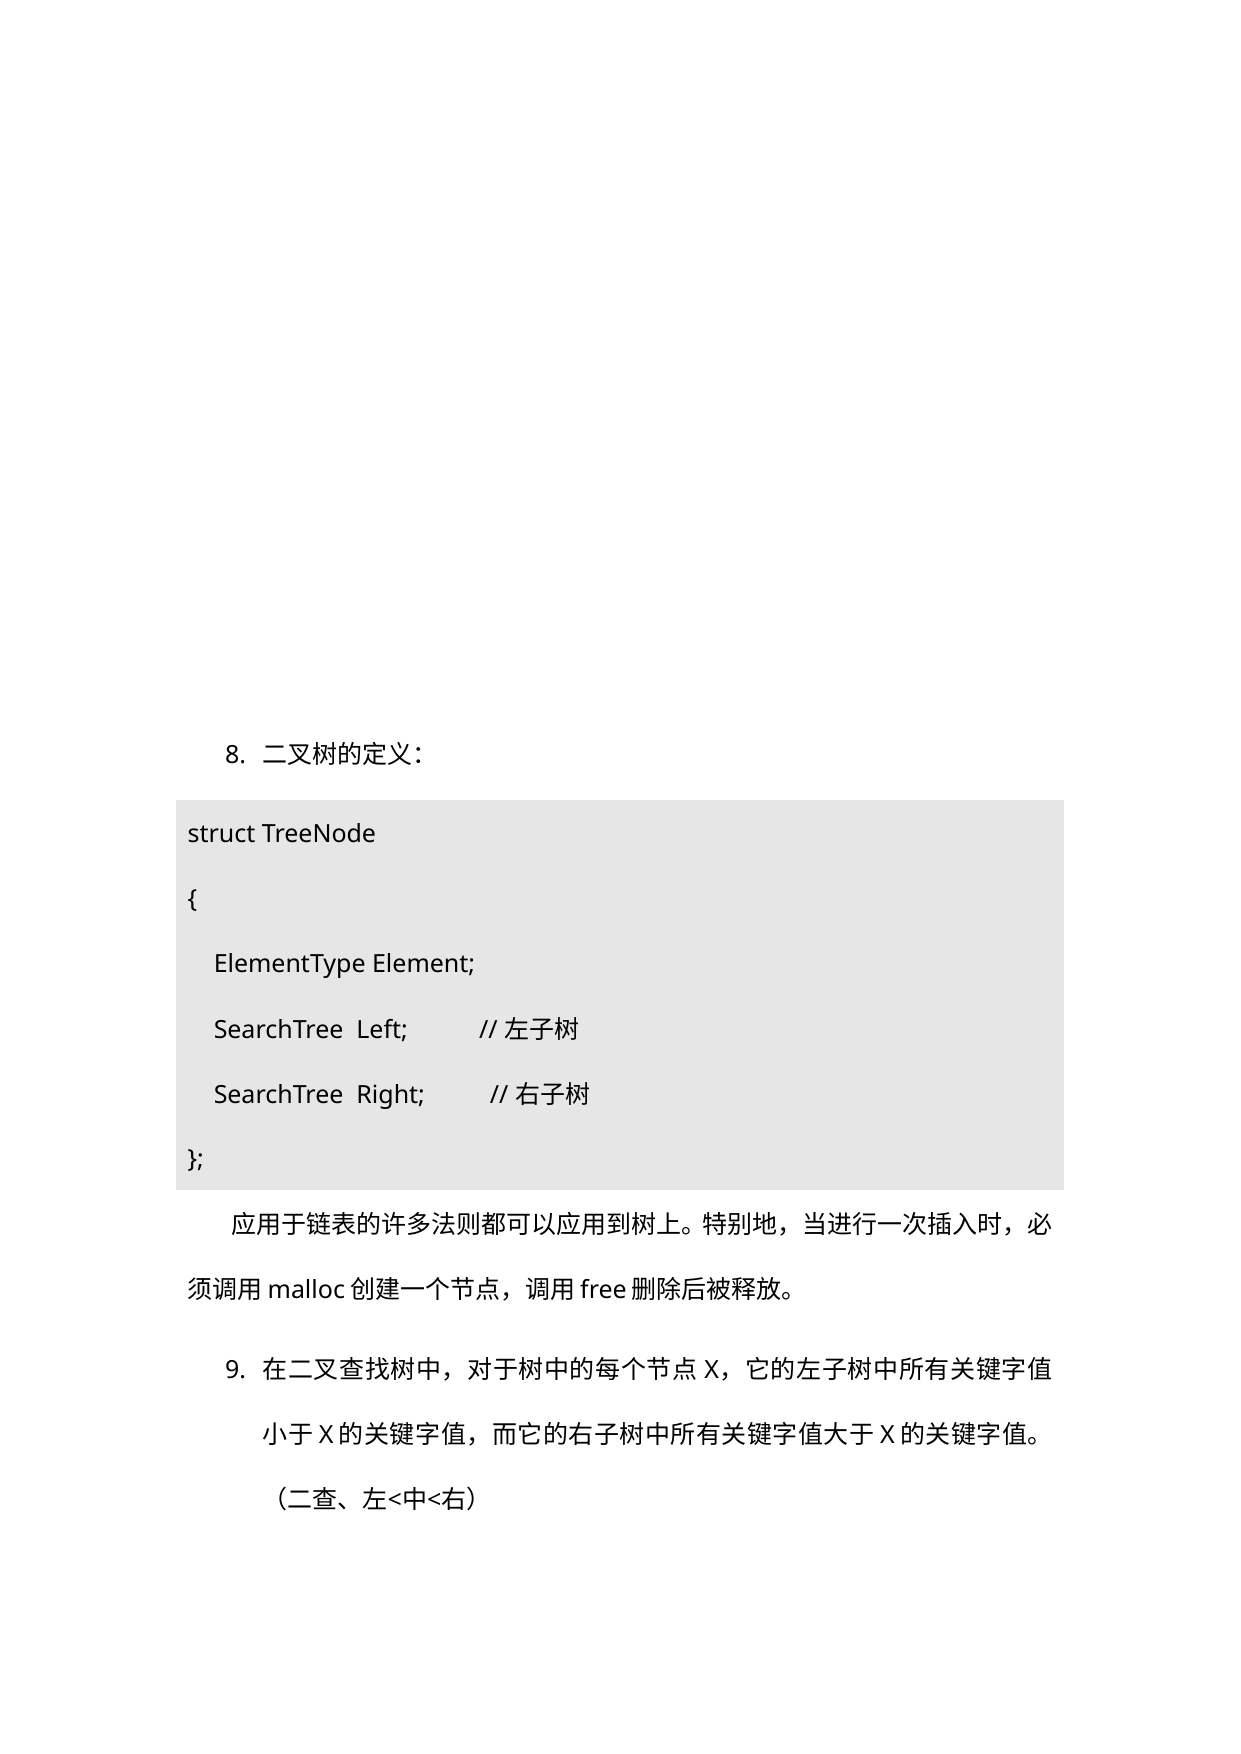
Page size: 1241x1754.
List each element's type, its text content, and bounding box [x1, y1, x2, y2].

list 在二叉查找树中，对于树中的每个节点X，它的左子树中所有关键字值小于X的关键字值，而它的右子树中所有关键字值大于X的关键字值。（二查、左<中<右） [225, 1335, 1053, 1530]
list 二叉树的定义： [225, 721, 1053, 786]
text 应用于链表的许多法则都可以应用到树上。特别地，当进行一次插入时，必须调用malloc创建一个节点，调用free删除后被释放。 [187, 1190, 1053, 1320]
table_header struct TreeNode { ElementType Element; SearchTree Left; // 左子树 SearchTree Right; // 右子树 }; [176, 800, 1064, 1190]
